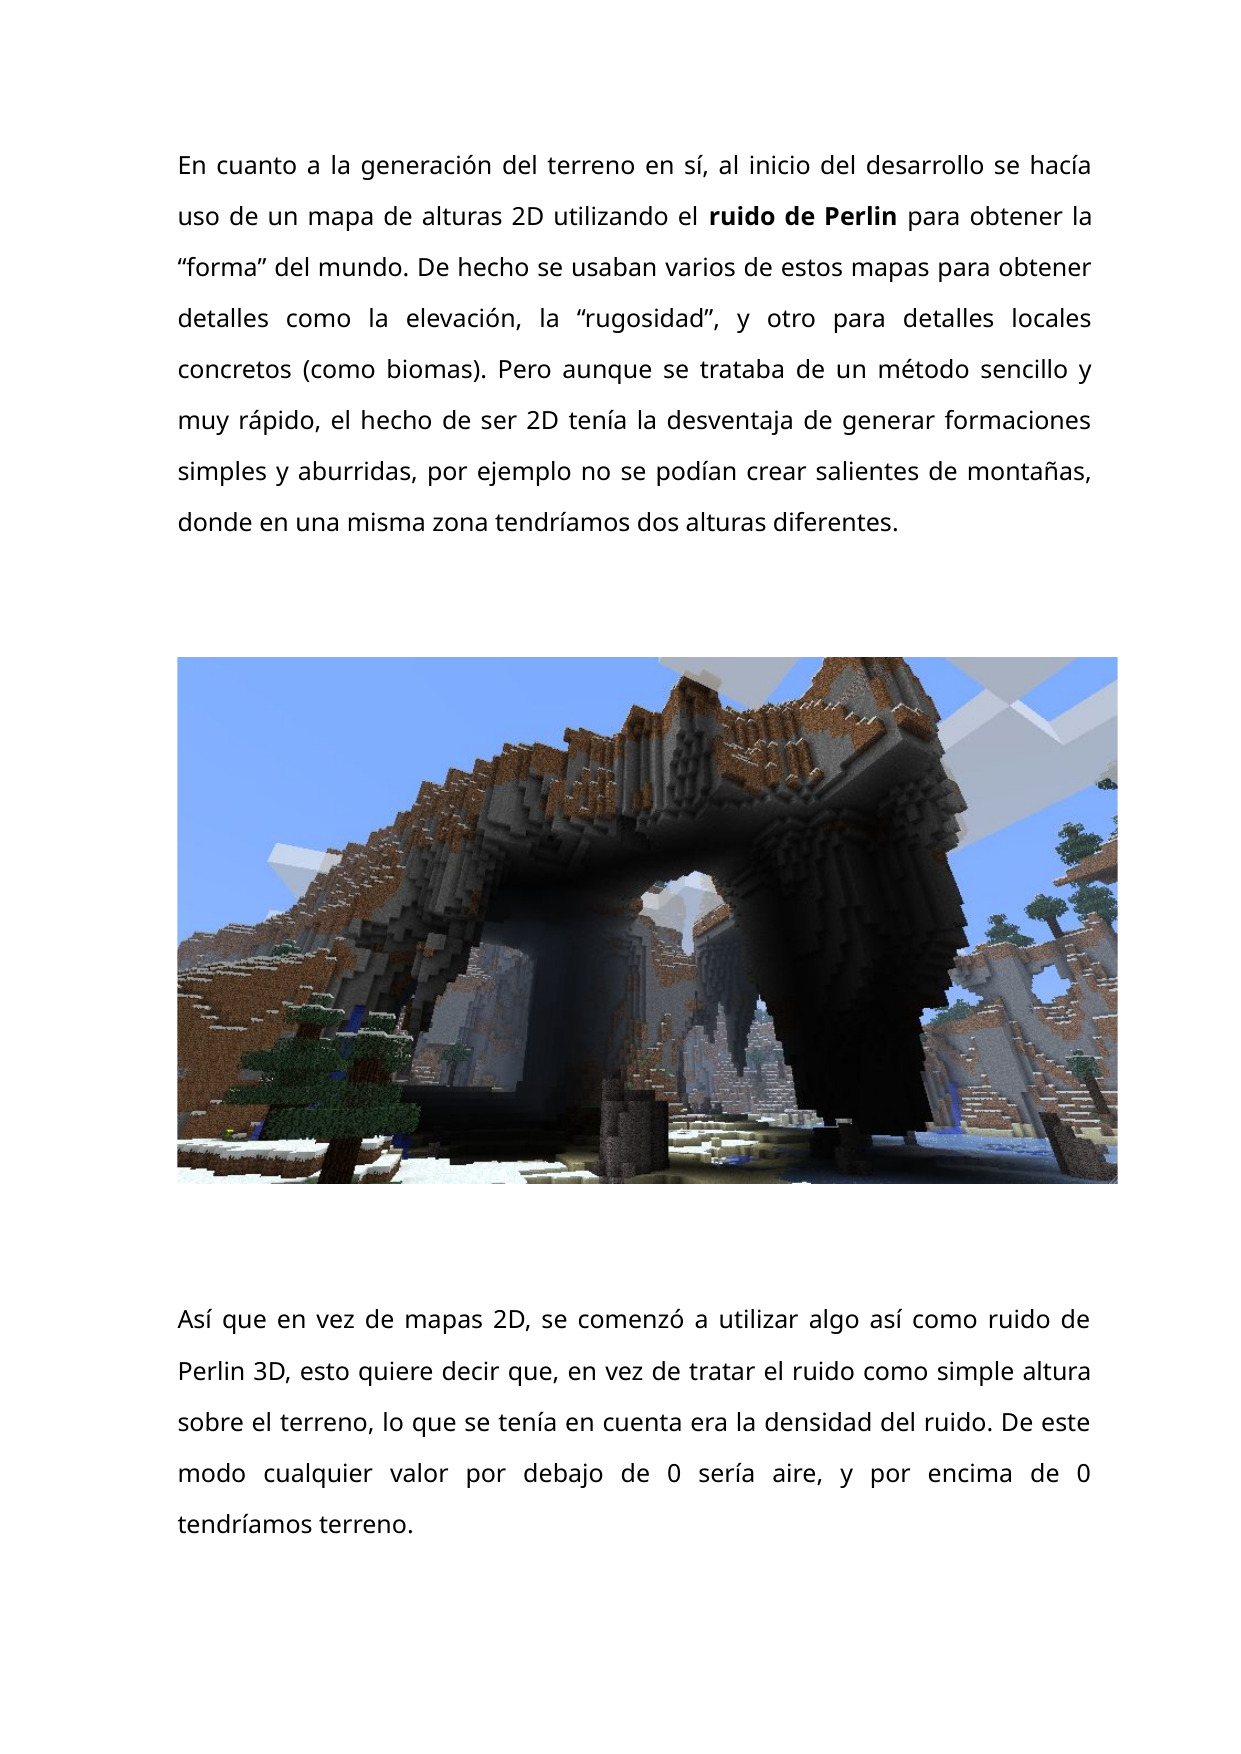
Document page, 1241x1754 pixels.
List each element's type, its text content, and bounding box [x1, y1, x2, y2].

picture [177, 657, 1118, 1184]
text En cuanto a la generación del terreno en sí, al inicio del desarrollo se hacía uso de un mapa de alturas 2D utilizando el ruido de Perlin para obtener la “forma” del mundo. De hecho se usaban varios de estos mapas para obtener detalles como la elevación, la “rugosidad”, y otro para detalles locales concretos (como biomas). Pero aunque se trataba de un método sencillo y muy rápido, el hecho de ser 2D tenía la desventaja de generar formaciones simples y aburridas, por ejemplo no se podían crear salientes de montañas, donde en una misma zona tendríamos dos alturas diferentes. [177, 148, 1093, 539]
text Así que en vez de mapas 2D, se comenzó a utilizar algo así como ruido de Perlin 3D, esto quiere decir que, en vez de tratar el ruido como simple altura sobre el terreno, lo que se tenía en cuenta era la densidad del ruido. De este modo cualquier valor por debajo de 0 sería aire, y por encima de 0 tendríamos terreno. [177, 1302, 1093, 1540]
